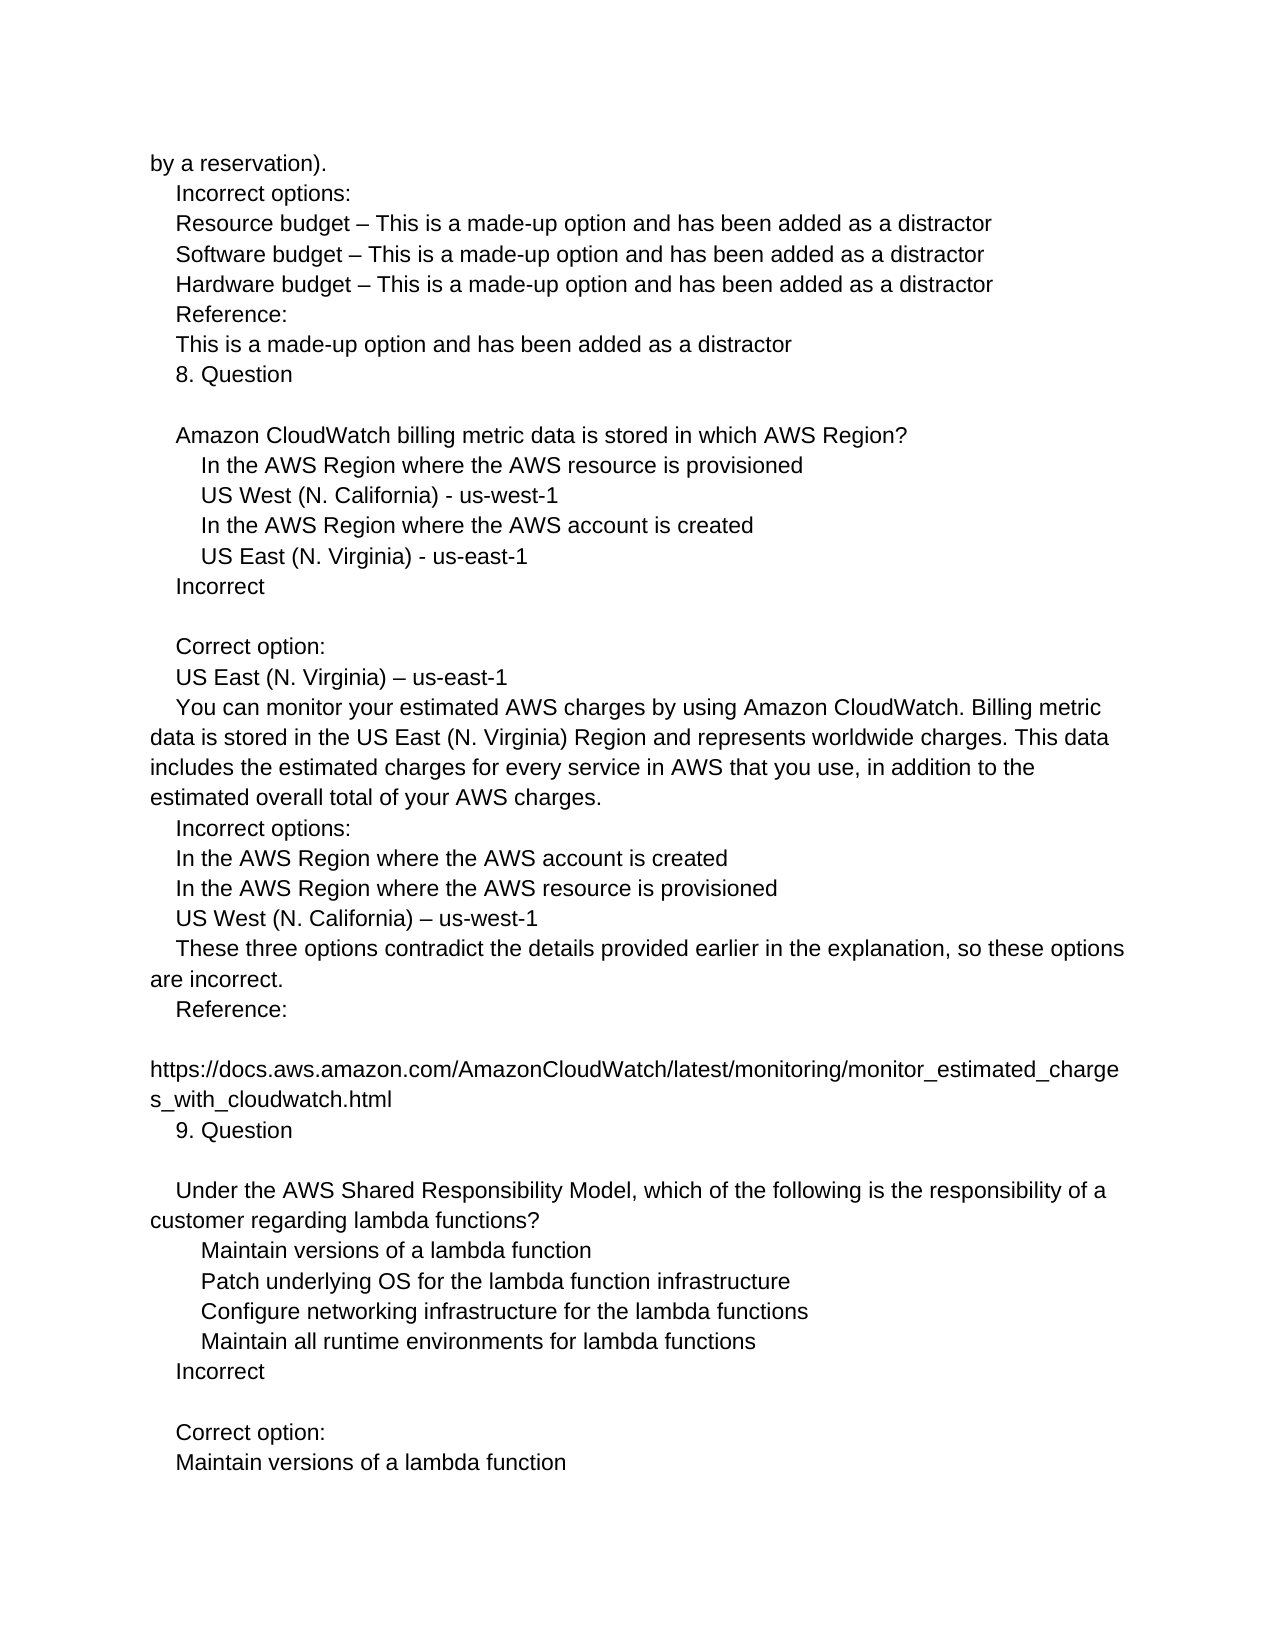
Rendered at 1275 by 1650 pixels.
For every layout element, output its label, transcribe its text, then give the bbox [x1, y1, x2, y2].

text In the AWS Region where the AWS account is created [150, 845, 1125, 871]
text Configure networking infrastructure for the lambda functions [150, 1298, 1125, 1324]
text Patch underlying OS for the lambda function infrastructure [150, 1268, 1125, 1294]
text Correct option: [150, 1419, 1125, 1445]
text https://docs.aws.amazon.com/AmazonCloudWatch/latest/monitoring/monitor_estimated_charges_with_cloudwatch.html [150, 1026, 1125, 1113]
text In the AWS Region where the AWS resource is provisioned [150, 875, 1125, 901]
text Incorrect options: [150, 180, 1125, 207]
text Under the AWS Shared Responsibility Model, which of the following is the responsibility of a customer regarding lambda functions? [150, 1177, 1125, 1234]
text Maintain all runtime environments for lambda functions [150, 1328, 1125, 1354]
text Incorrect options: [150, 814, 1125, 841]
text These three options contradict the details provided earlier in the explanation, so these options are incorrect. [150, 935, 1125, 992]
text US West (N. California) - us-west-1 [150, 482, 1125, 509]
text Amazon CloudWatch billing metric data is stored in which AWS Region? [150, 422, 1125, 448]
text Reference: [150, 301, 1125, 327]
text Resource budget – This is a made-up option and has been added as a distractor [150, 210, 1125, 237]
text by a reservation). [150, 150, 1125, 176]
text US West (N. California) – us-west-1 [150, 905, 1125, 932]
text Reference: [150, 996, 1125, 1022]
text Correct option: [150, 633, 1125, 660]
text Incorrect [150, 573, 1125, 599]
text 8. Question [150, 361, 1125, 388]
text US East (N. Virginia) - us-east-1 [150, 543, 1125, 569]
text In the AWS Region where the AWS resource is provisioned [150, 452, 1125, 478]
text Maintain versions of a lambda function [150, 1237, 1125, 1264]
text This is a made-up option and has been added as a distractor [150, 331, 1125, 358]
text In the AWS Region where the AWS account is created [150, 512, 1125, 539]
text Software budget – This is a made-up option and has been added as a distractor [150, 241, 1125, 267]
text Maintain versions of a lambda function [150, 1449, 1125, 1475]
text 9. Question [150, 1117, 1125, 1143]
text US East (N. Virginia) – us-east-1 [150, 663, 1125, 690]
text You can monitor your estimated AWS charges by using Amazon CloudWatch. Billing metric data is stored in the US East (N. Virginia) Region and represents worldwide charges. This data includes the estimated charges for every service in AWS that you use, in addition to the estimated overall total of your AWS charges. [150, 694, 1125, 811]
text Hardware budget – This is a made-up option and has been added as a distractor [150, 271, 1125, 297]
text Incorrect [150, 1358, 1125, 1385]
